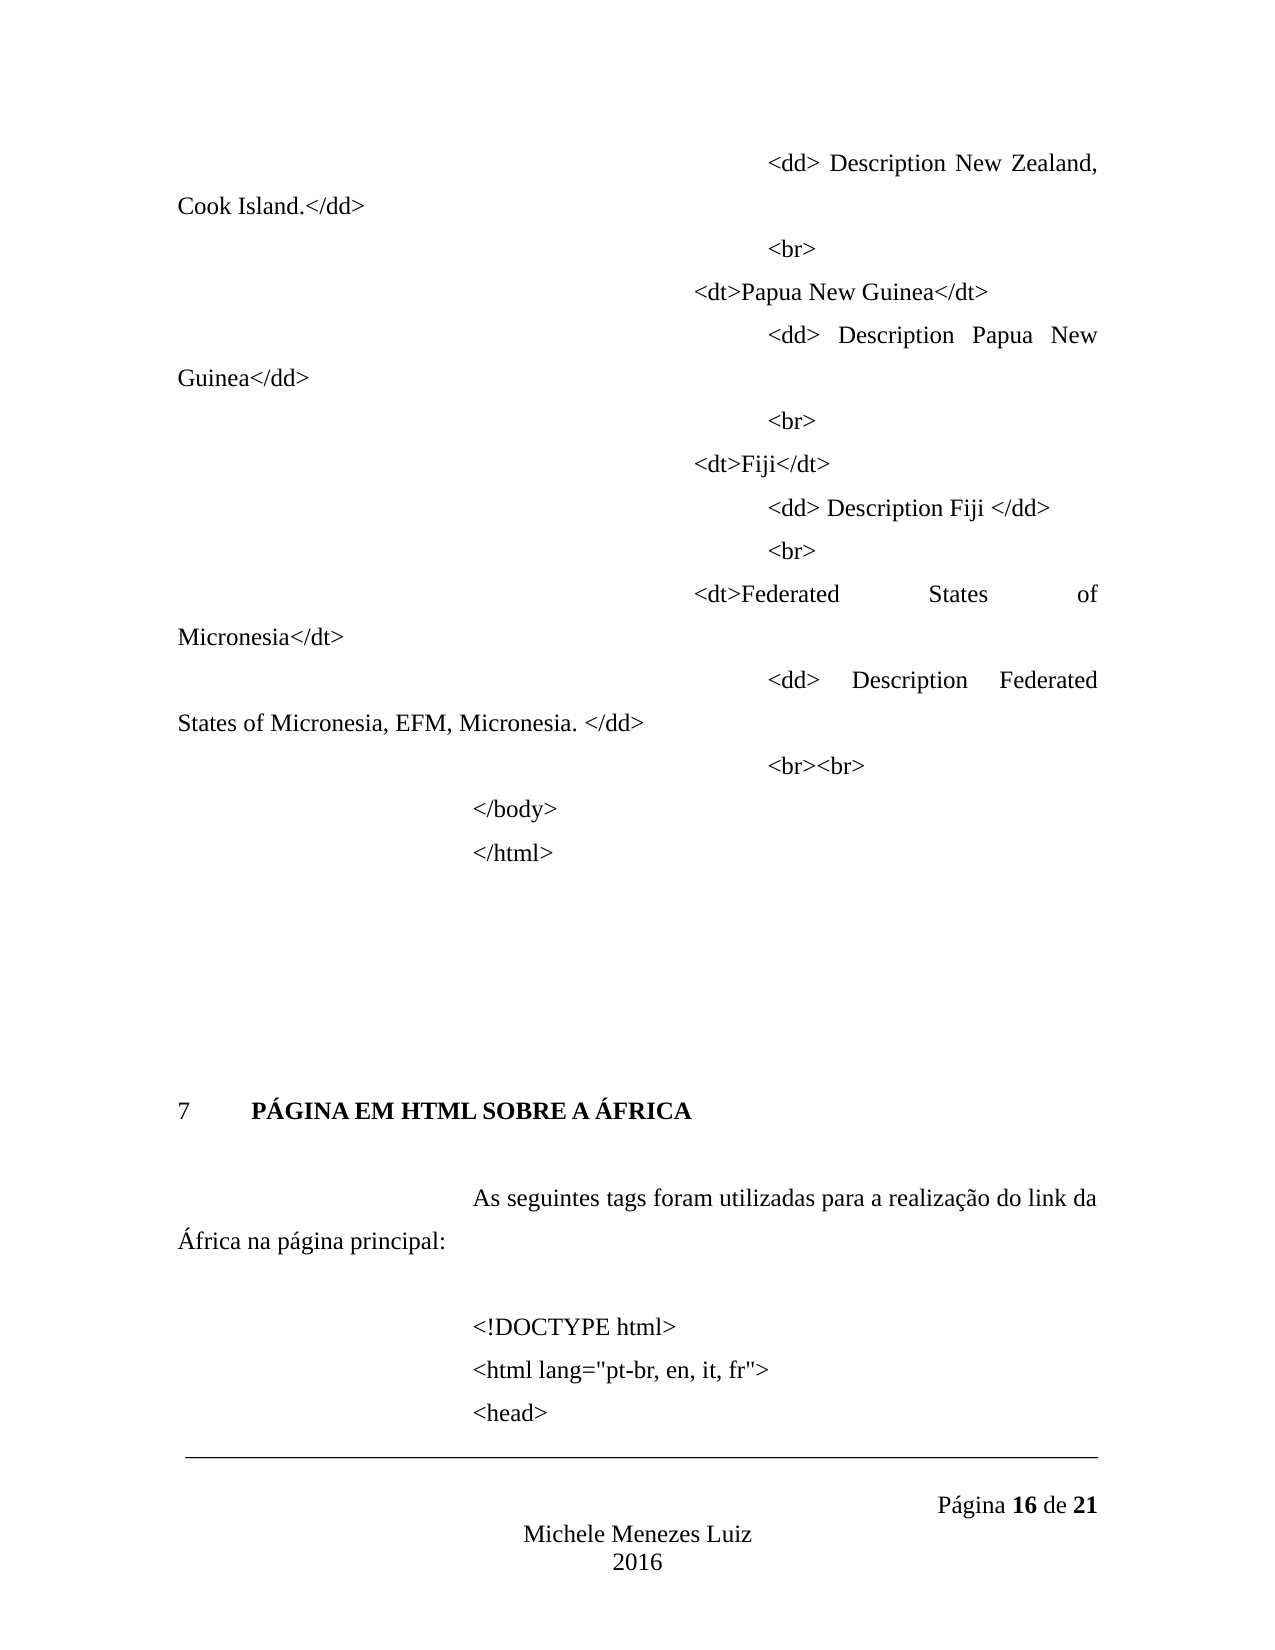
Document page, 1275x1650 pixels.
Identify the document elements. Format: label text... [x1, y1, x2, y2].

text <dt>Fiji</dt> [177, 449, 1098, 478]
text <dd> Description Fiji </dd> [177, 493, 1098, 521]
text <dt>Federated States of Micronesia</dt> [177, 579, 1098, 651]
text <br> [177, 234, 1098, 263]
text As seguintes tags foram utilizadas para a realização do link da África na página principal: [177, 1183, 1098, 1254]
text <html lang="pt-br, en, it, fr"> [177, 1355, 1098, 1384]
text <dd> Description Federated States of Micronesia, EFM, Micronesia. </dd> [177, 665, 1098, 737]
list PÁGINA EM HTML SOBRE A ÁFRICA [177, 1096, 1098, 1125]
text <br><br> [177, 751, 1098, 780]
text <dt>Papua New Guinea</dt> [177, 277, 1098, 306]
text <br> [177, 406, 1098, 435]
text <dd> Description Papua New Guinea</dd> [177, 320, 1098, 392]
text <!DOCTYPE html> [177, 1312, 1098, 1341]
text <head> [177, 1398, 1098, 1427]
text </body> [177, 794, 1098, 823]
text <dd> Description New Zealand, Cook Island.</dd> [177, 148, 1098, 219]
text </html> [177, 838, 1098, 866]
text <br> [177, 536, 1098, 564]
